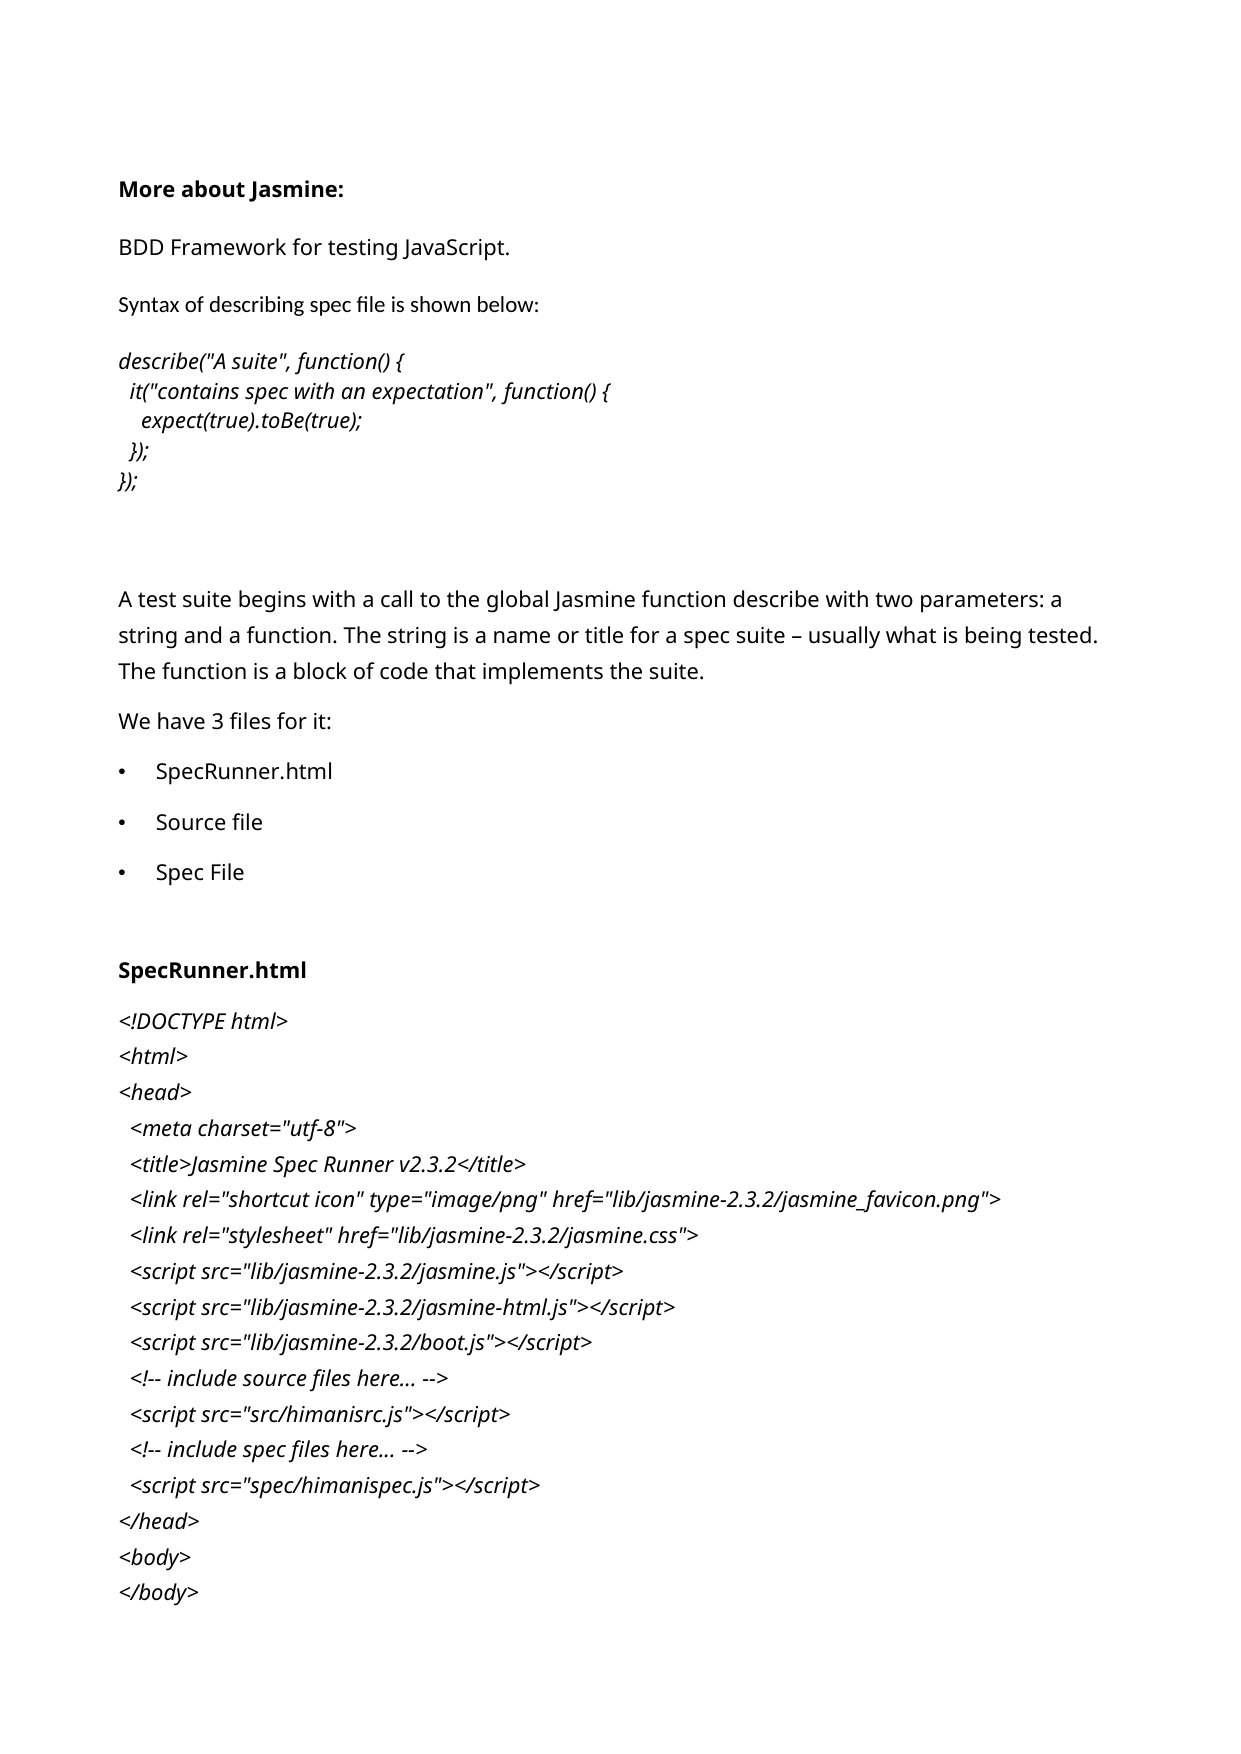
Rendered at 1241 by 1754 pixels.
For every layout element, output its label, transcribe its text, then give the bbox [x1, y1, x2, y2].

text Syntax of describing spec file is shown below: [118, 290, 1122, 318]
text <link rel="stylesheet" href="lib/jasmine-2.3.2/jasmine.css"> [118, 1220, 1122, 1250]
text A test suite begins with a call to the global Jasmine function describe with two parameters: a string and a function. The string is a name or title for a spec suite – usually what is being tested. The function is a block of code that implements the suite. [118, 584, 1122, 685]
text }); [118, 465, 1122, 495]
text We have 3 files for it: [118, 706, 1122, 736]
text </body> [118, 1577, 1122, 1607]
text describe("A suite", function() { [118, 346, 1122, 376]
text <meta charset="utf-8"> [118, 1113, 1122, 1143]
text </head> [118, 1506, 1122, 1536]
list SpecRunner.html [118, 756, 1122, 786]
text <!-- include spec files here... --> [118, 1434, 1122, 1464]
text <script src="src/himanisrc.js"></script> [118, 1399, 1122, 1428]
text expect(true).toBe(true); [118, 405, 1122, 435]
text <!DOCTYPE html> [118, 1006, 1122, 1035]
text <html> [118, 1041, 1122, 1071]
text <body> [118, 1542, 1122, 1571]
text <script src="lib/jasmine-2.3.2/boot.js"></script> [118, 1327, 1122, 1357]
text <title>Jasmine Spec Runner v2.3.2</title> [118, 1148, 1122, 1178]
text BDD Framework for testing JavaScript. [118, 232, 1122, 262]
text it("contains spec with an expectation", function() { [118, 376, 1122, 405]
text }); [118, 435, 1122, 465]
text <script src="lib/jasmine-2.3.2/jasmine.js"></script> [118, 1256, 1122, 1286]
text <script src="spec/himanispec.js"></script> [118, 1470, 1122, 1500]
text <head> [118, 1077, 1122, 1107]
list Spec File [118, 857, 1122, 887]
text <script src="lib/jasmine-2.3.2/jasmine-html.js"></script> [118, 1291, 1122, 1321]
text <!-- include source files here... --> [118, 1363, 1122, 1393]
text More about Jasmine: [118, 174, 1122, 204]
text SpecRunner.html [118, 955, 1122, 985]
text <link rel="shortcut icon" type="image/png" href="lib/jasmine-2.3.2/jasmine_favicon.png"> [118, 1184, 1122, 1214]
list Source file [118, 807, 1122, 836]
